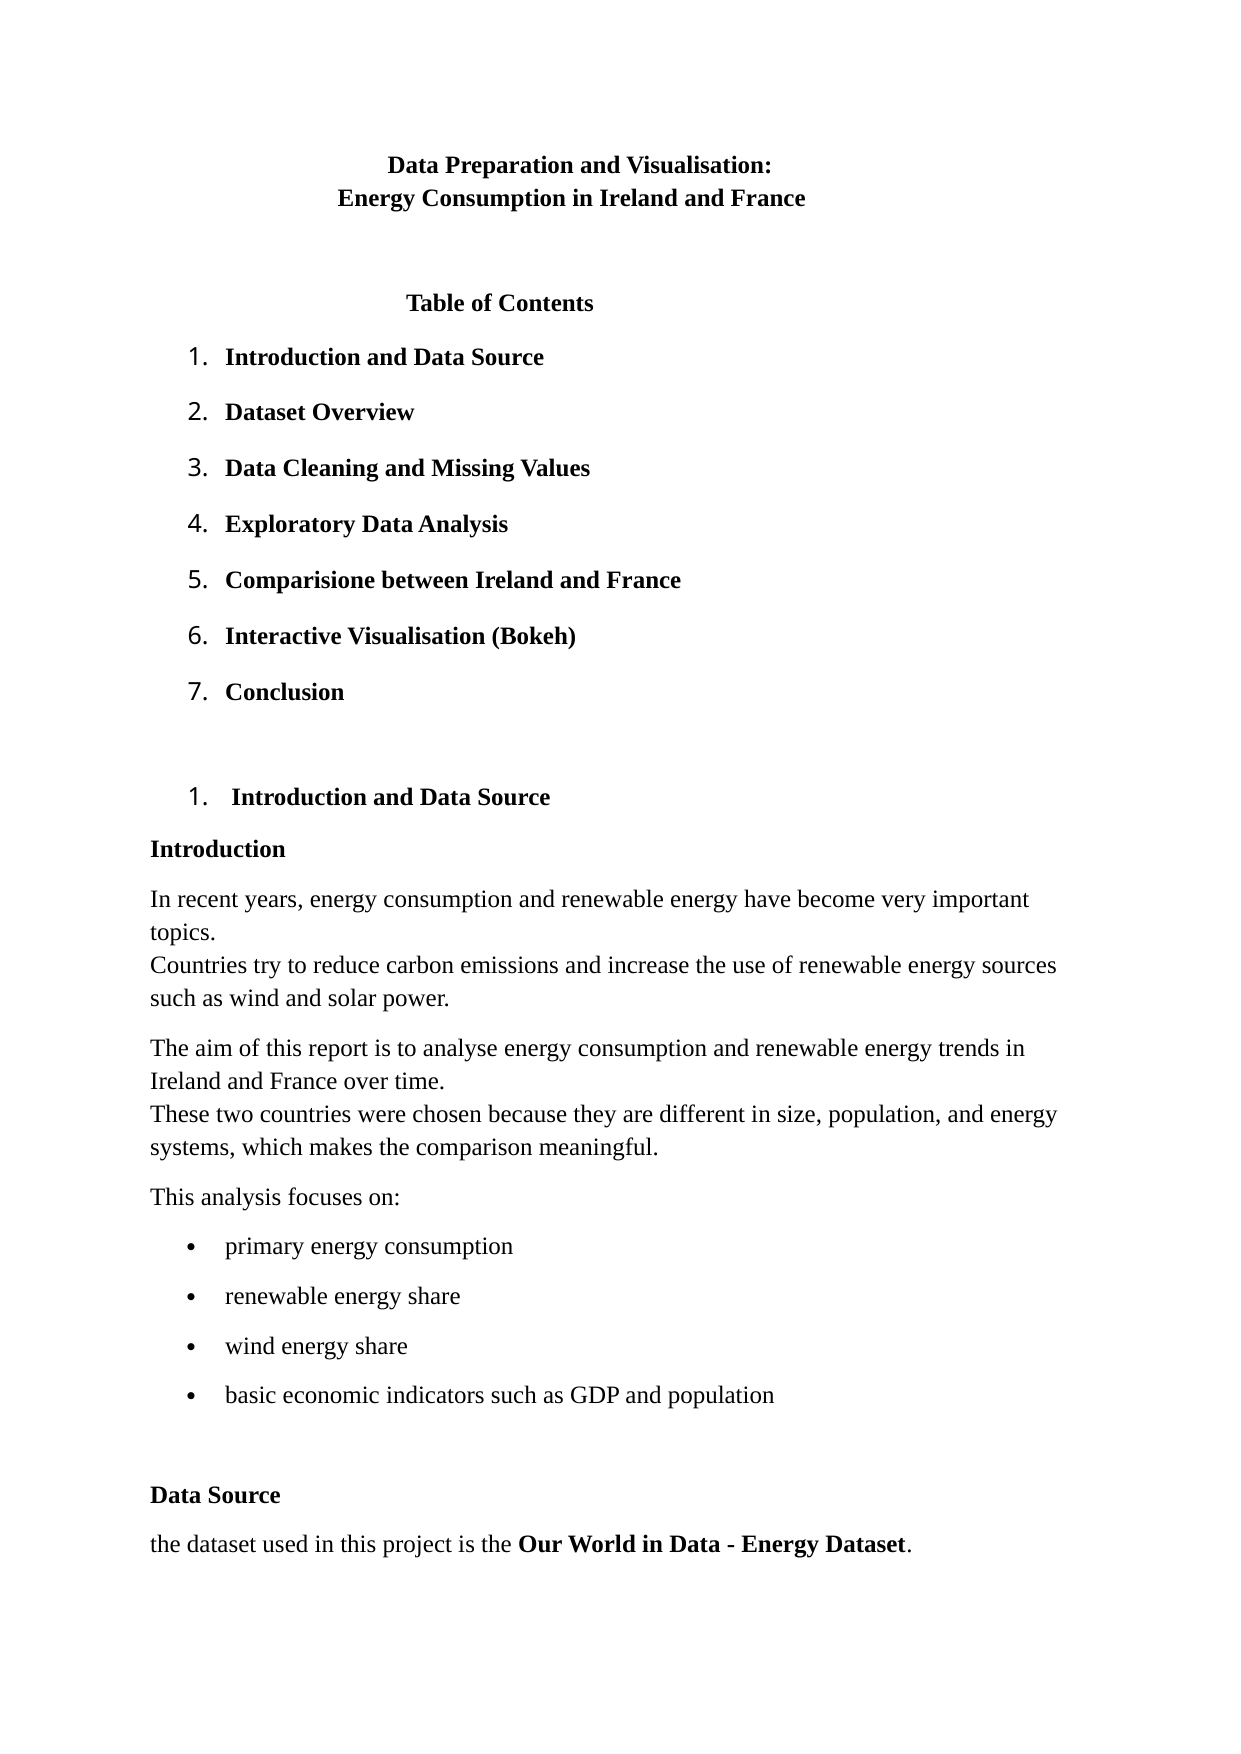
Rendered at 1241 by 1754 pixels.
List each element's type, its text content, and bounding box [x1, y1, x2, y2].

text Introduction [150, 834, 1090, 863]
list renewable energy share [187, 1281, 1090, 1310]
text The aim of this report is to analyse energy consumption and renewable energy trends in Ireland and France over time. These two countries were chosen because they are different in size, population, and energy systems, which makes the comparison meaningful. [150, 1033, 1090, 1161]
list Exploratory Data Analysis [187, 506, 1090, 540]
text In recent years, energy consumption and renewable energy have become very important topics. Countries try to reduce carbon emissions and increase the use of renewable energy sources such as wind and solar power. [150, 884, 1090, 1012]
list Conclusion [187, 673, 1090, 707]
list primary energy consumption [187, 1231, 1090, 1260]
list wind energy share [187, 1331, 1090, 1359]
text the dataset used in this project is the Our World in Data - Energy Dataset. [150, 1529, 1090, 1558]
text Table of Contents [150, 288, 1090, 317]
list Interactive Visualisation (Bokeh) [187, 617, 1090, 651]
text Data Source [150, 1480, 1090, 1509]
text Data Preparation and Visualisation: Energy Consumption in Ireland and France [150, 150, 1090, 212]
text This analysis focuses on: [150, 1182, 1090, 1211]
list Dataset Overview [187, 394, 1090, 428]
list Introduction and Data Source [187, 338, 1090, 372]
list Data Cleaning and Missing Values [187, 450, 1090, 484]
list basic economic indicators such as GDP and population [187, 1381, 1090, 1409]
list Comparisione between Ireland and France [187, 562, 1090, 596]
list Introduction and Data Source [187, 779, 1090, 813]
